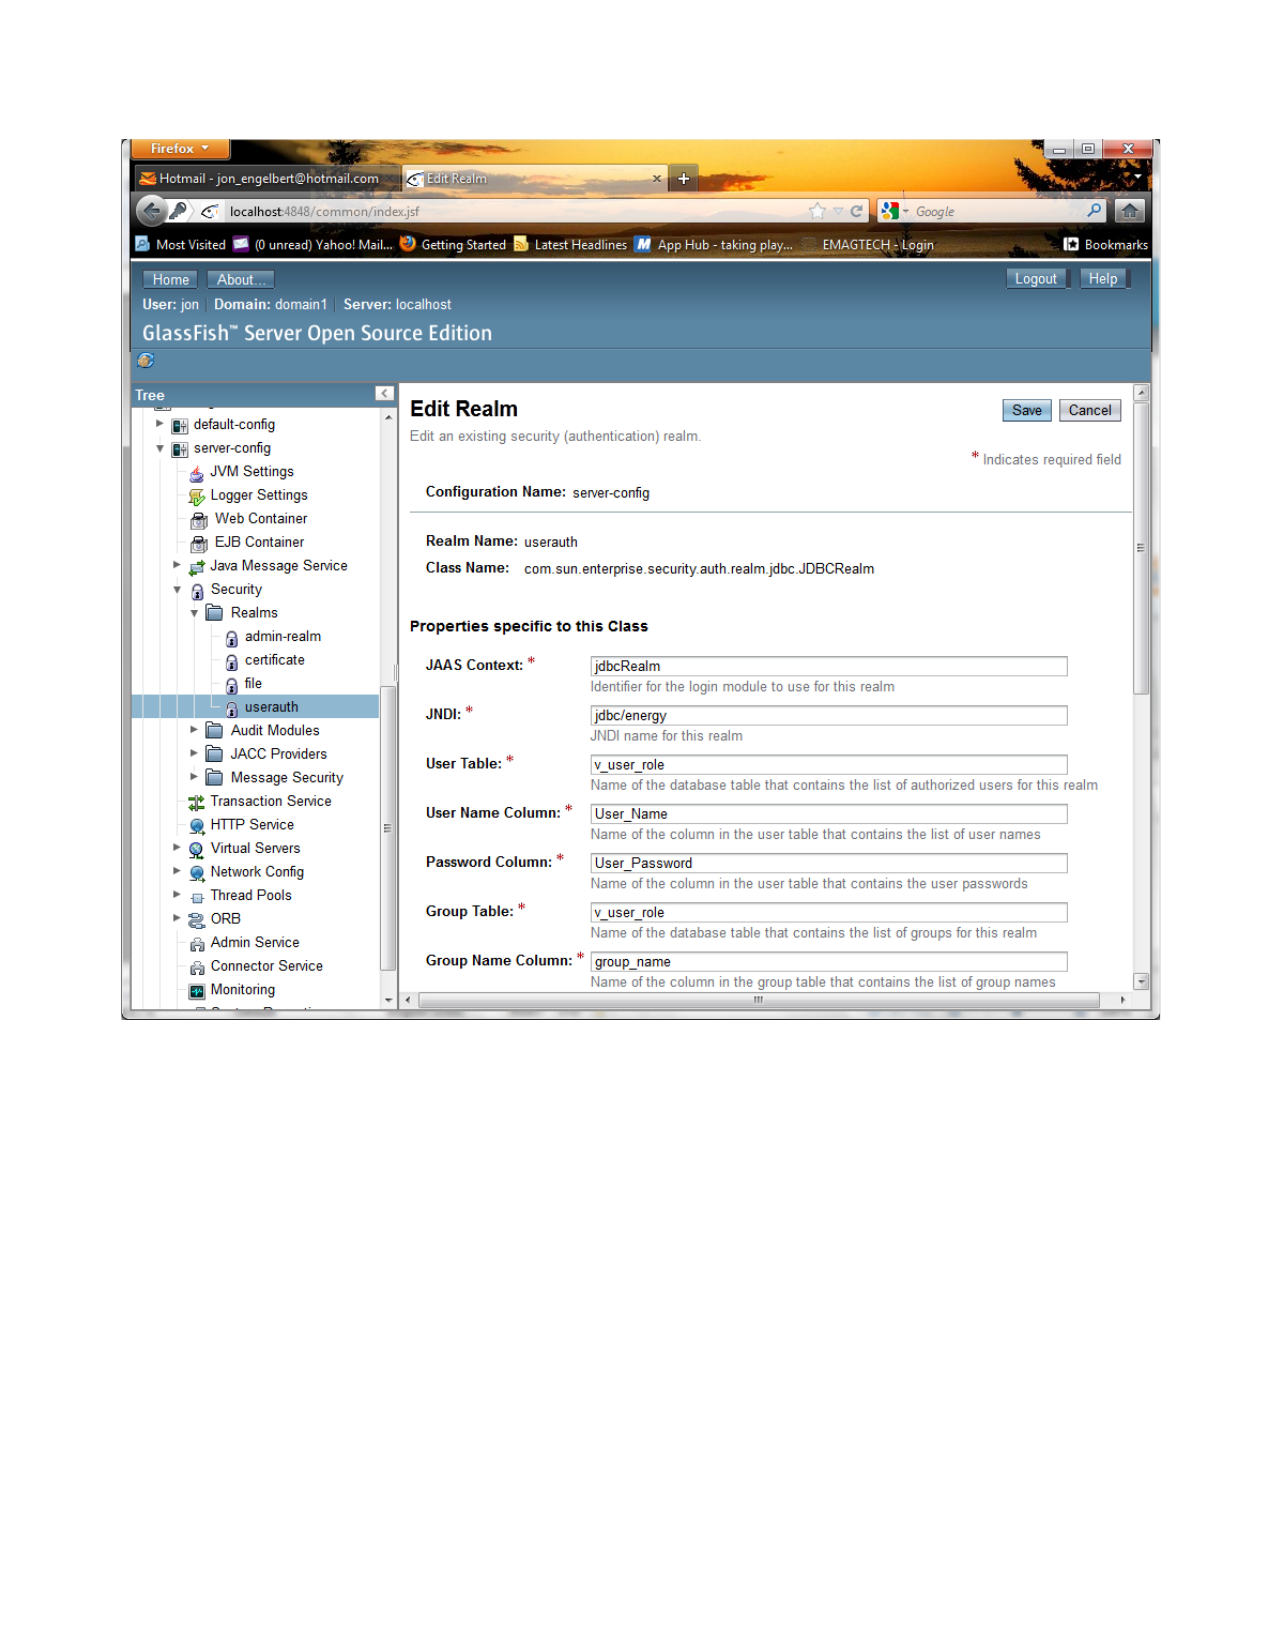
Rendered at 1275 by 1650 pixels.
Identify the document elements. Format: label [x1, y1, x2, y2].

picture [121, 139, 1161, 1020]
